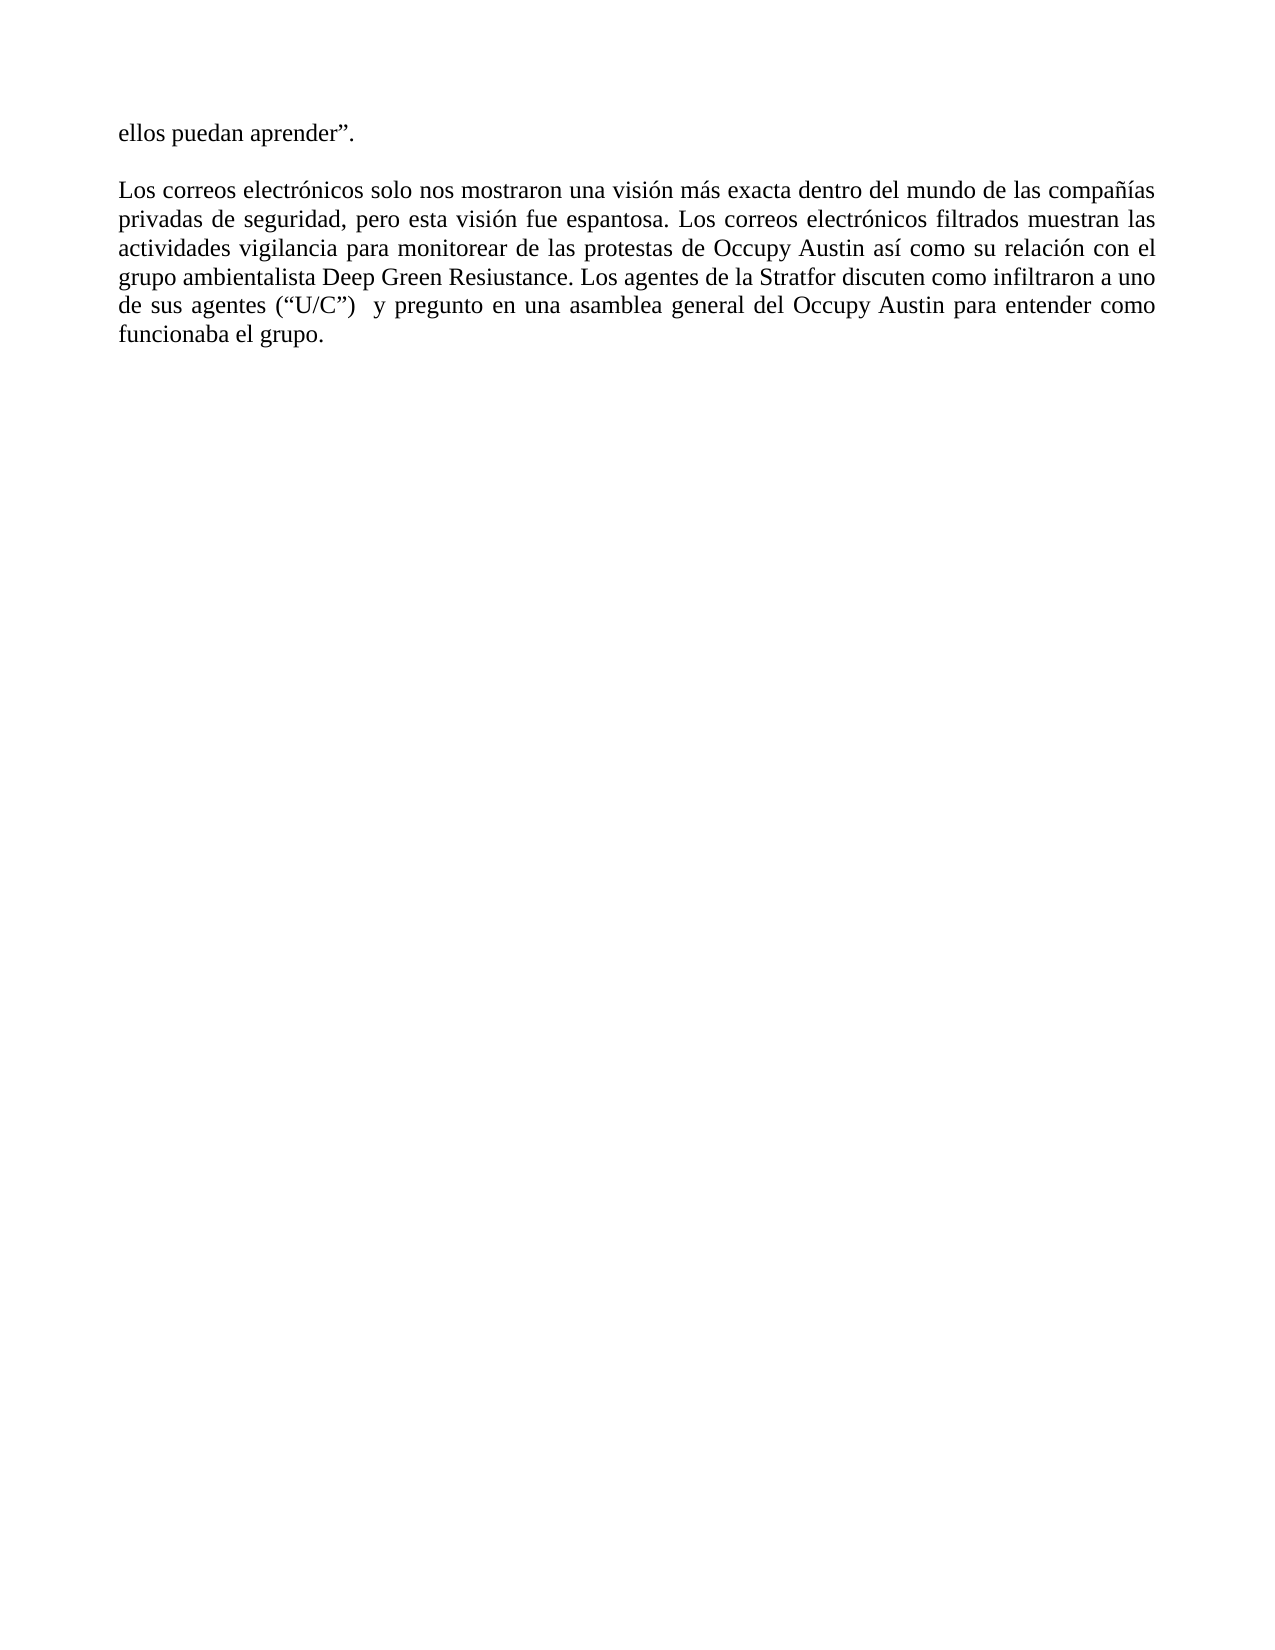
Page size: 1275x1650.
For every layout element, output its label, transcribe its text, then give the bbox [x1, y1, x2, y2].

text ellos puedan aprender”. [118, 118, 1157, 147]
text Los correos electrónicos solo nos mostraron una visión más exacta dentro del mundo de las compañías privadas de seguridad, pero esta visión fue espantosa. Los correos electrónicos filtrados muestran las actividades vigilancia para monitorear de las protestas de Occupy Austin así como su relación con el grupo ambientalista Deep Green Resiustance. Los agentes de la Stratfor discuten como infiltraron a uno de sus agentes (“U/C”) y pregunto en una asamblea general del Occupy Austin para entender como funcionaba el grupo. [118, 176, 1157, 348]
